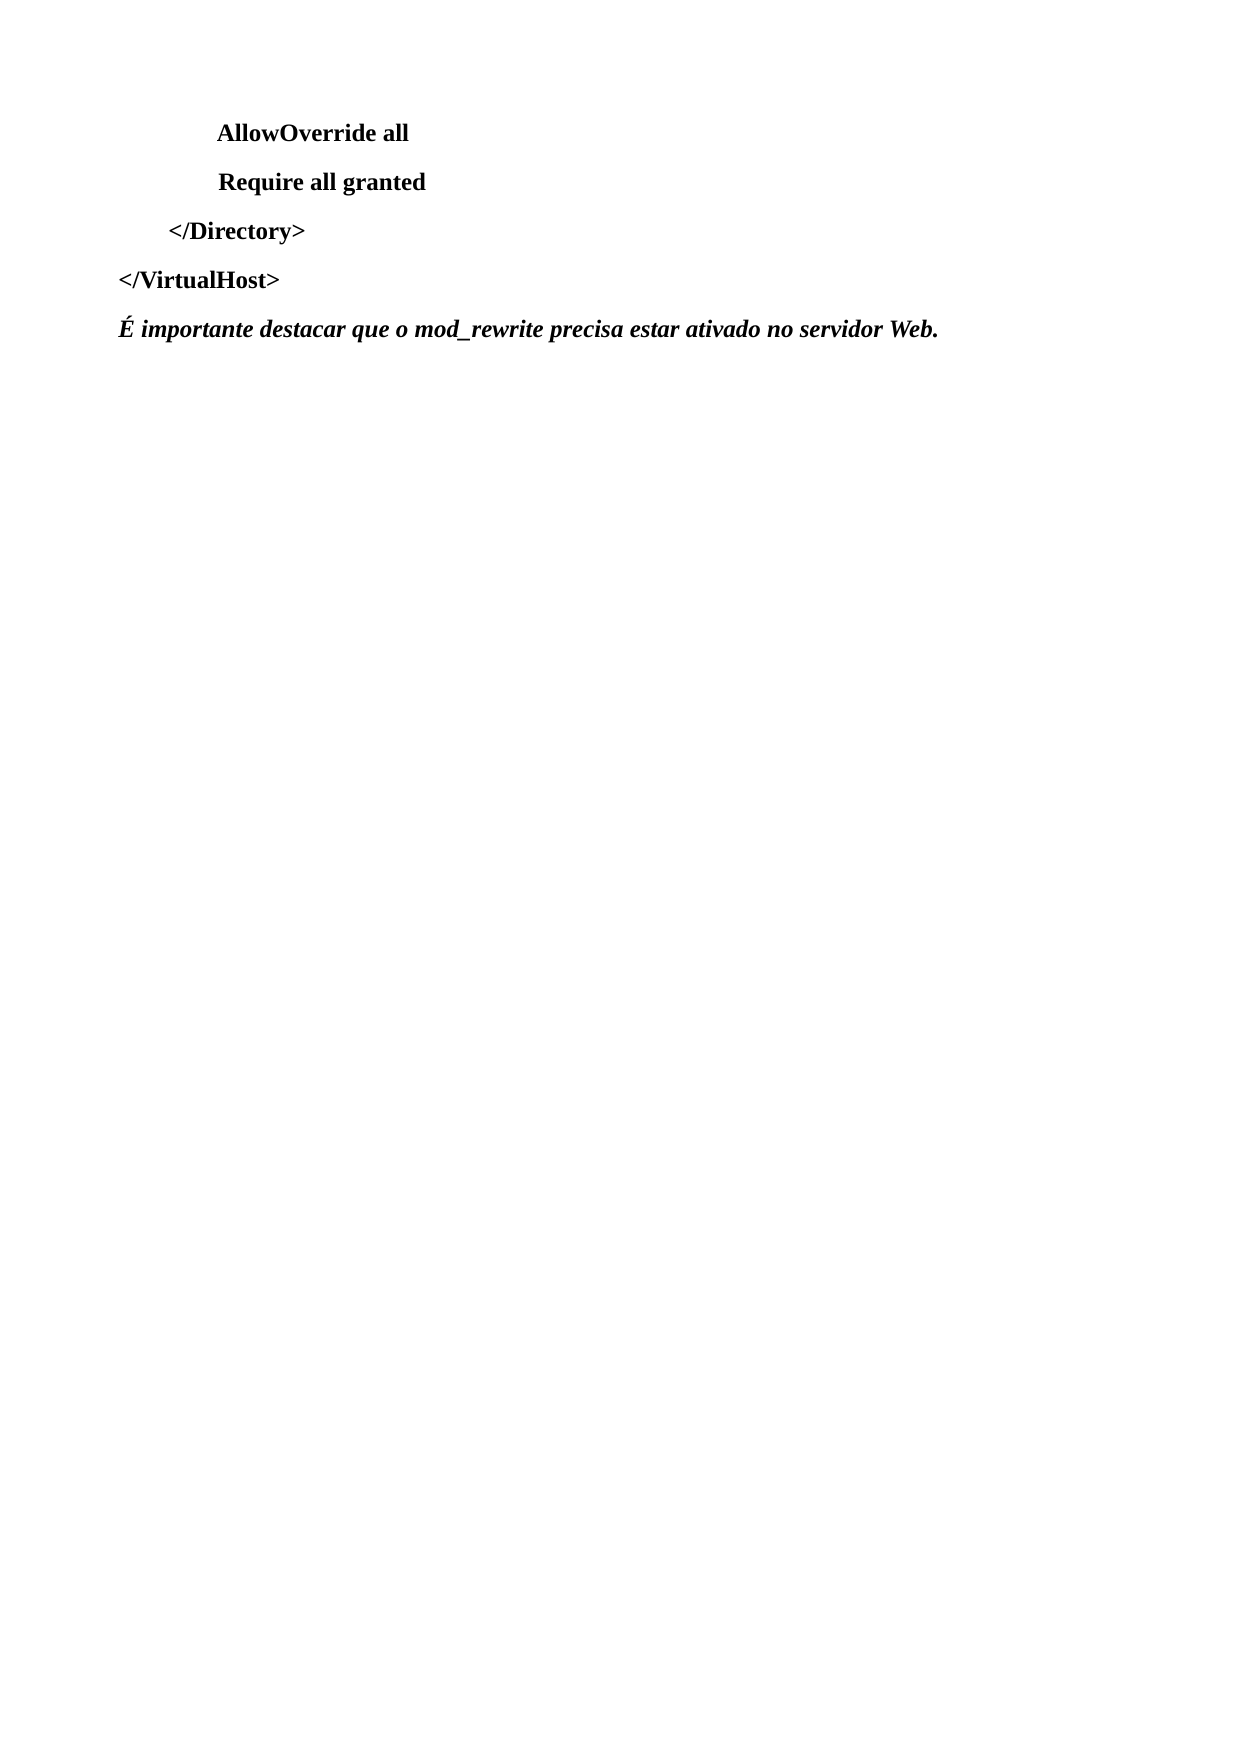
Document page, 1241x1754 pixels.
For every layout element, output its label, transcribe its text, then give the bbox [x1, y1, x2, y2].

text É importante destacar que o mod_rewrite precisa estar ativado no servidor Web. [118, 314, 1122, 343]
text </VirtualHost> [118, 265, 1122, 294]
text Require all granted [118, 167, 1122, 196]
text </Directory> [118, 216, 1122, 245]
text AllowOverride all [118, 118, 1122, 147]
